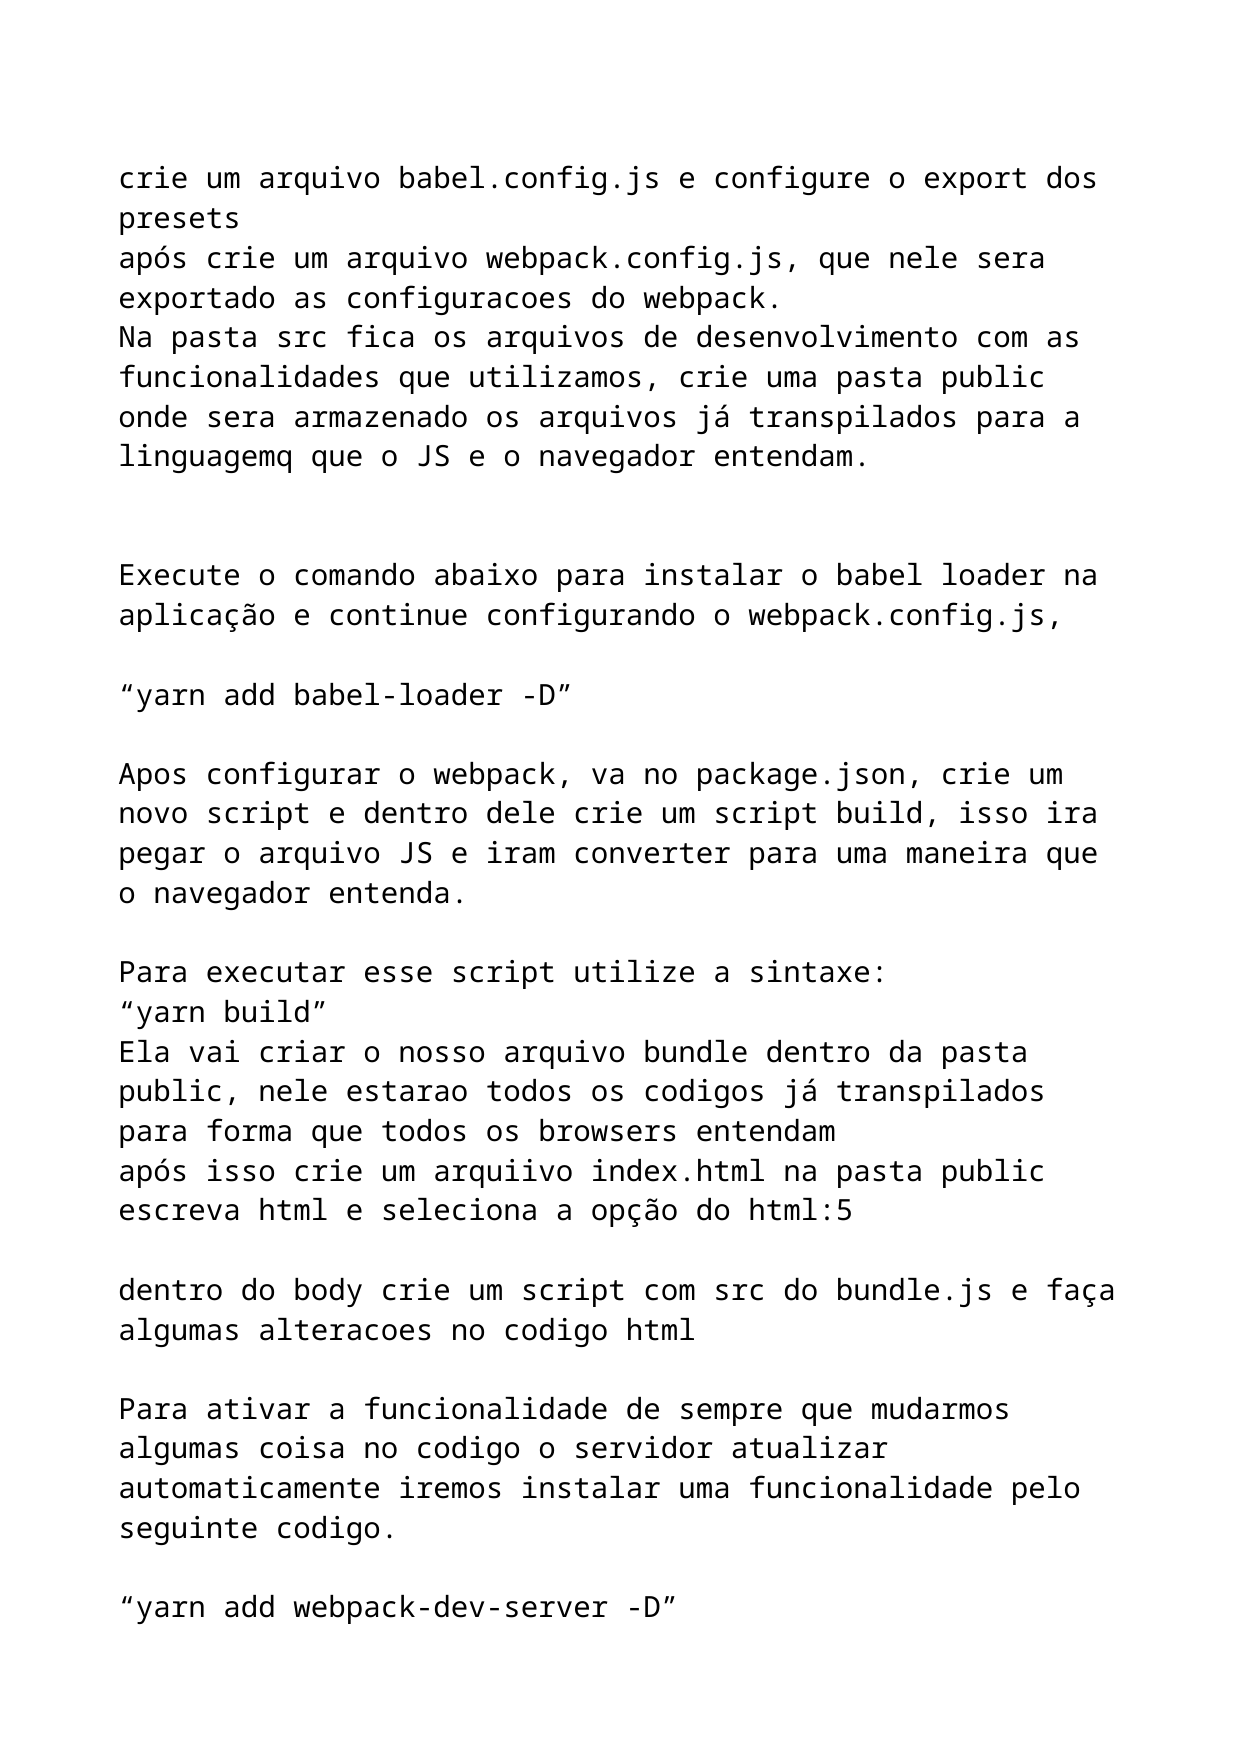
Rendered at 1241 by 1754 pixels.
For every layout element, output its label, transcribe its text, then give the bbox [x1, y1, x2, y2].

text após isso crie um arquiivo index.html na pasta public [118, 1150, 1122, 1190]
text após crie um arquivo webpack.config.js, que nele sera exportado as configuracoes do webpack. [118, 237, 1122, 317]
text Para ativar a funcionalidade de sempre que mudarmos algumas coisa no codigo o servidor atualizar automaticamente iremos instalar uma funcionalidade pelo seguinte codigo. [118, 1388, 1122, 1547]
text escreva html e seleciona a opção do html:5 [118, 1190, 1122, 1229]
text crie um arquivo babel.config.js e configure o export dos presets [118, 158, 1122, 237]
text Na pasta src fica os arquivos de desenvolvimento com as funcionalidades que utilizamos, crie uma pasta public onde sera armazenado os arquivos já transpilados para a linguagemq que o JS e o navegador entendam. [118, 317, 1122, 475]
text “yarn add babel-loader -D” [118, 674, 1122, 713]
text Para executar esse script utilize a sintaxe: [118, 952, 1122, 991]
text Ela vai criar o nosso arquivo bundle dentro da pasta public, nele estarao todos os codigos já transpilados para forma que todos os browsers entendam [118, 1031, 1122, 1150]
text Apos configurar o webpack, va no package.json, crie um novo script e dentro dele crie um script build, isso ira pegar o arquivo JS e iram converter para uma maneira que o navegador entenda. [118, 753, 1122, 912]
text “yarn build” [118, 991, 1122, 1031]
text “yarn add webpack-dev-server -D” [118, 1587, 1122, 1626]
text Execute o comando abaixo para instalar o babel loader na aplicação e continue configurando o webpack.config.js, [118, 555, 1122, 634]
text dentro do body crie um script com src do bundle.js e faça algumas alteracoes no codigo html [118, 1269, 1122, 1348]
